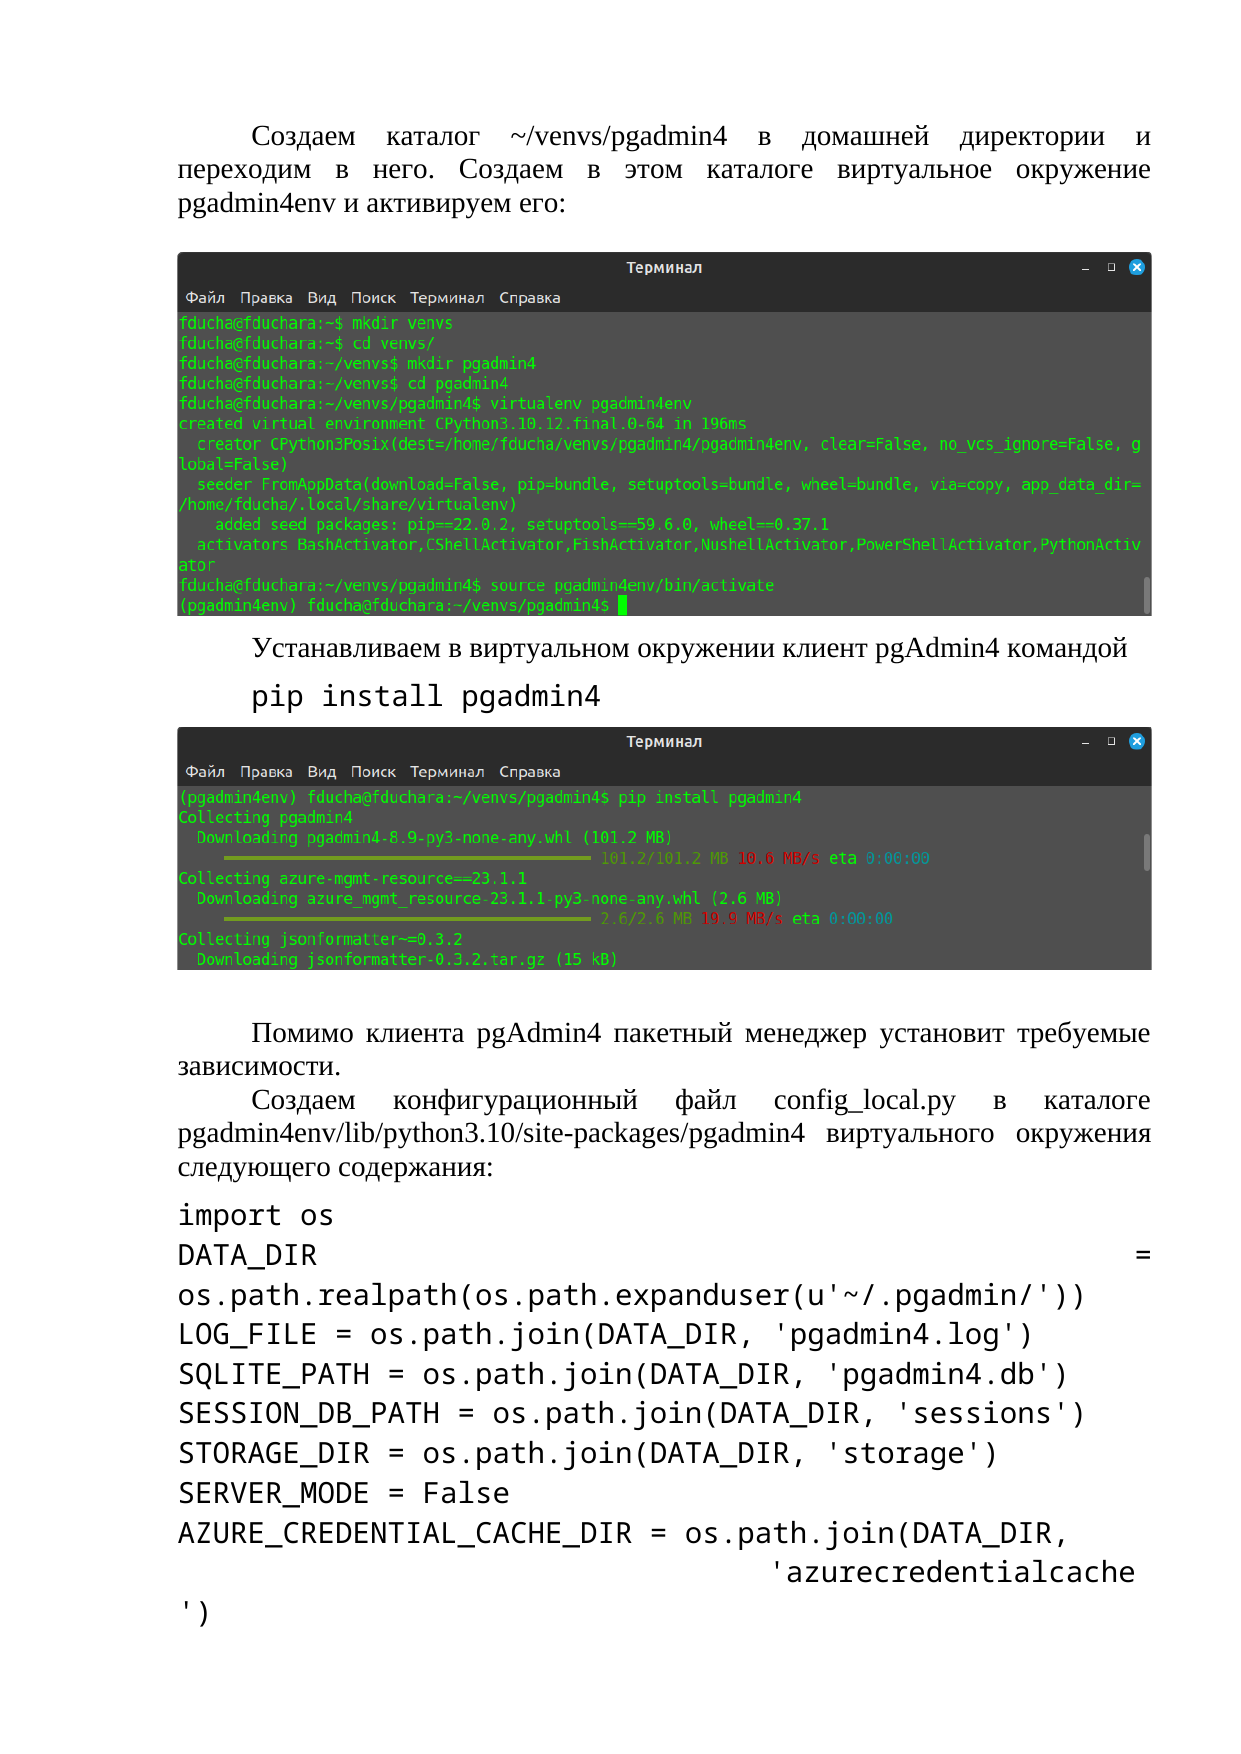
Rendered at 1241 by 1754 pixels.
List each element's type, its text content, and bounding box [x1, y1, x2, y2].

text STORAGE_DIR = os.path.join(DATA_DIR, 'storage') [177, 1432, 1152, 1472]
text AZURE_CREDENTIAL_CACHE_DIR = os.path.join(DATA_DIR, [177, 1512, 1152, 1552]
text pip install pgadmin4 [177, 676, 1152, 715]
picture [177, 252, 1152, 616]
text Создаем каталог ~/venvs/pgadmin4 в домашней директории и переходим в него. Создаем в этом каталоге виртуальное окружение pgadmin4env и активируем его: [177, 118, 1152, 219]
text SQLITE_PATH = os.path.join(DATA_DIR, 'pgadmin4.db') [177, 1353, 1152, 1393]
picture [177, 727, 1152, 970]
text Помимо клиента pgAdmin4 пакетный менеджер установит требуемые зависимости. [177, 1015, 1152, 1082]
text import os [177, 1194, 1152, 1234]
text SERVER_MODE = False [177, 1472, 1152, 1512]
text SESSION_DB_PATH = os.path.join(DATA_DIR, 'sessions') [177, 1393, 1152, 1432]
text Создаем конфигурационный файл config_local.py в каталоге pgadmin4env/lib/python3.10/site-packages/pgadmin4 виртуального окружения следующего содержания: [177, 1082, 1152, 1183]
text Устанавливаем в виртуальном окружении клиент pgAdmin4 командой [177, 630, 1152, 664]
text 'azurecredentialcache') [177, 1552, 1152, 1631]
text LOG_FILE = os.path.join(DATA_DIR, 'pgadmin4.log') [177, 1313, 1152, 1353]
text DATA_DIR = os.path.realpath(os.path.expanduser(u'~/.pgadmin/')) [177, 1234, 1152, 1313]
